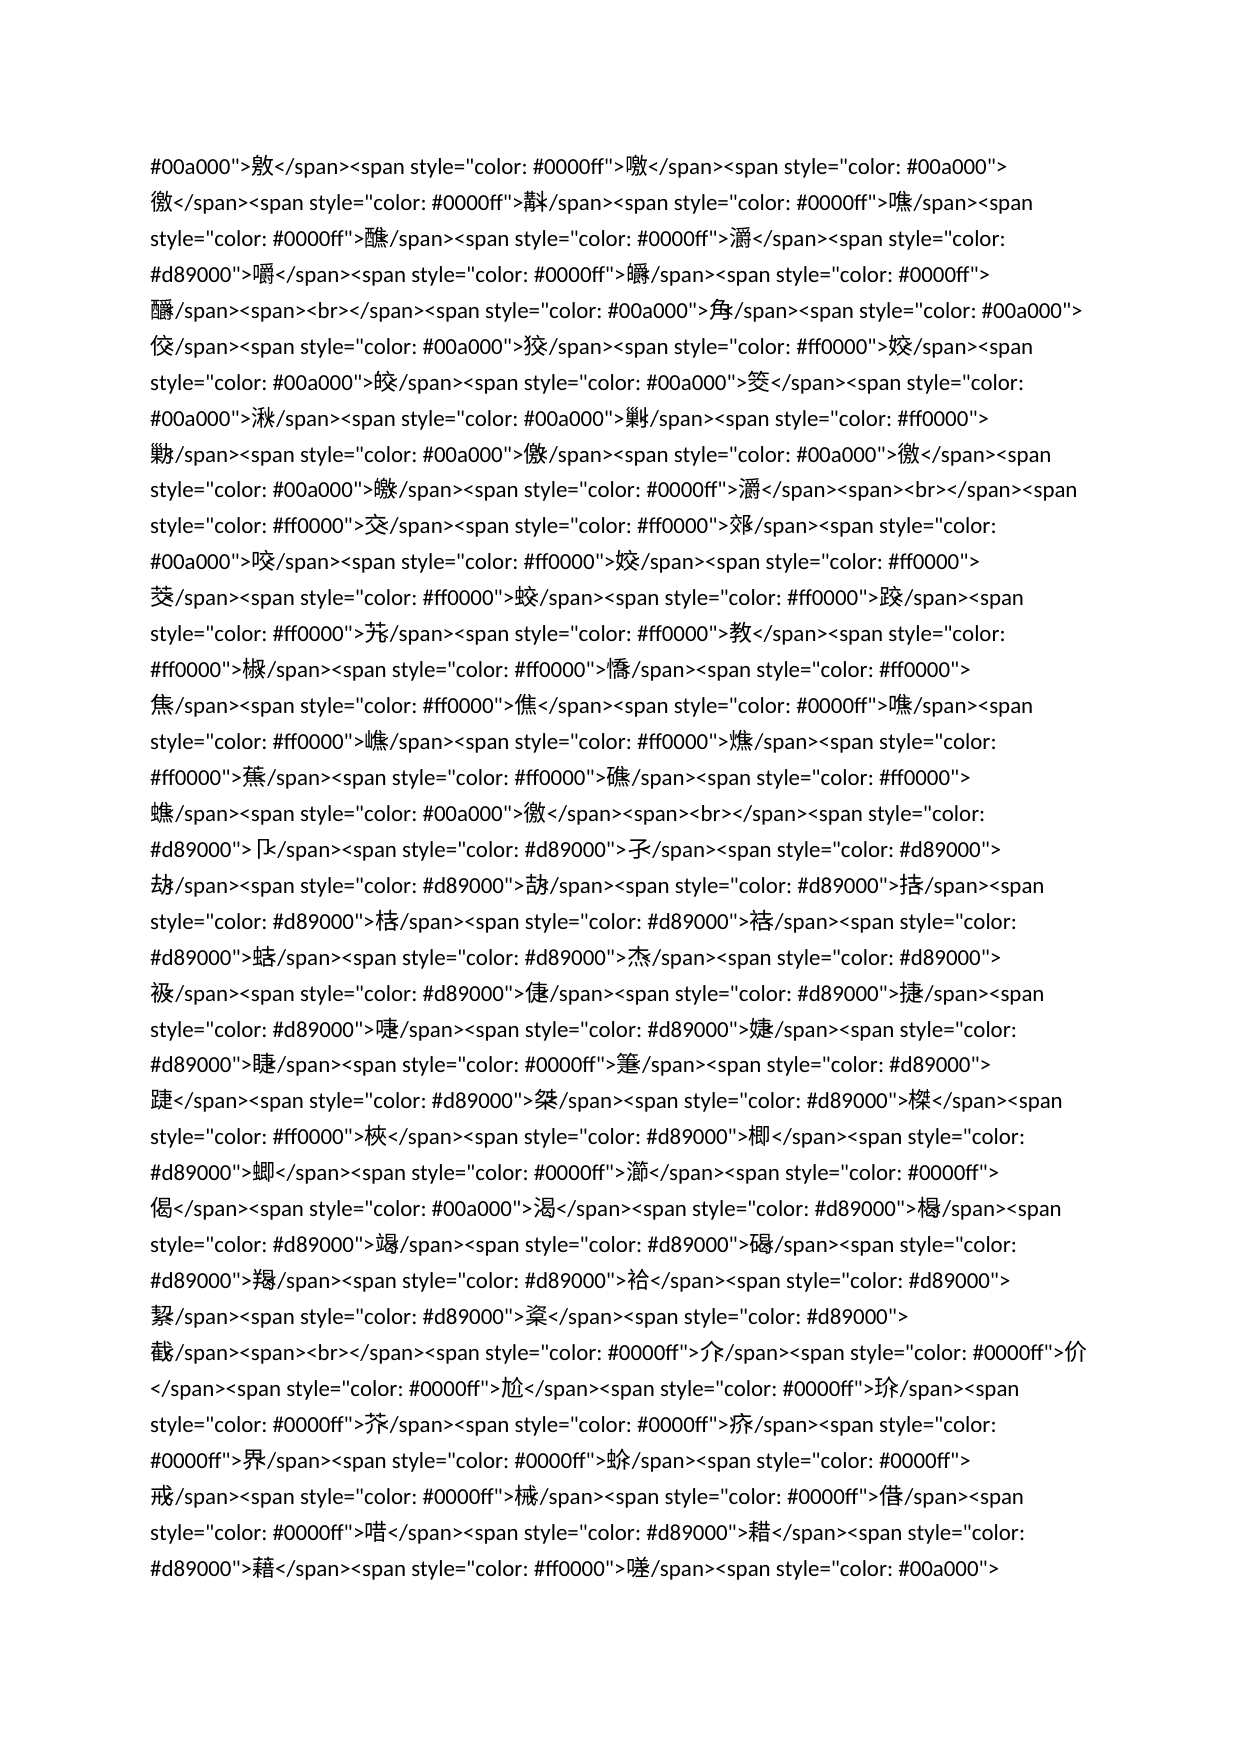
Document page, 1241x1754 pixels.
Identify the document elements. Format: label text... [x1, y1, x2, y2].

text #00a000">敫</span><span style="color: #0000ff">噭</span><span style="color: #00a000">徼</span><span style="color: #0000ff">斠</span><span style="color: #0000ff">噍</span><span style="color: #0000ff">醮</span><span style="color: #0000ff">灂</span><span style="color: #d89000">嚼</span><span style="color: #0000ff">皭</span><span style="color: #0000ff">釂</span><span><br></span><span style="color: #00a000">角</span><span style="color: #00a000">佼</span><span style="color: #00a000">狡</span><span style="color: #ff0000">姣</span><span style="color: #00a000">皎</span><span style="color: #00a000">筊</span><span style="color: #00a000">湫</span><span style="color: #00a000">剿</span><span style="color: #ff0000">勦</span><span style="color: #00a000">儌</span><span style="color: #00a000">徼</span><span style="color: #00a000">皦</span><span style="color: #0000ff">灂</span><span><br></span><span style="color: #ff0000">交</span><span style="color: #ff0000">郊</span><span style="color: #00a000">咬</span><span style="color: #ff0000">姣</span><span style="color: #ff0000">茭</span><span style="color: #ff0000">蛟</span><span style="color: #ff0000">跤</span><span style="color: #ff0000">艽</span><span style="color: #ff0000">教</span><span style="color: #ff0000">椒</span><span style="color: #ff0000">憍</span><span style="color: #ff0000">焦</span><span style="color: #ff0000">僬</span><span style="color: #0000ff">噍</span><span style="color: #ff0000">嶕</span><span style="color: #ff0000">燋</span><span style="color: #ff0000">蕉</span><span style="color: #ff0000">礁</span><span style="color: #ff0000">蟭</span><span style="color: #00a000">徼</span><span><br></span><span style="color: #d89000">卩</span><span style="color: #d89000">孑</span><span style="color: #d89000">劫</span><span style="color: #d89000">劼</span><span style="color: #d89000">拮</span><span style="color: #d89000">桔</span><span style="color: #d89000">袺</span><span style="color: #d89000">蛣</span><span style="color: #d89000">杰</span><span style="color: #d89000">衱</span><span style="color: #d89000">倢</span><span style="color: #d89000">捷</span><span style="color: #d89000">啑</span><span style="color: #d89000">婕</span><span style="color: #d89000">睫</span><span style="color: #0000ff">箑</span><span style="color: #d89000">踕</span><span style="color: #d89000">桀</span><span style="color: #d89000">榤</span><span style="color: #ff0000">梜</span><span style="color: #d89000">楖</span><span style="color: #d89000">蝍</span><span style="color: #0000ff">瀄</span><span style="color: #0000ff">偈</span><span style="color: #00a000">渴</span><span style="color: #d89000">楬</span><span style="color: #d89000">竭</span><span style="color: #d89000">碣</span><span style="color: #d89000">羯</span><span style="color: #d89000">袷</span><span style="color: #d89000">絜</span><span style="color: #d89000">楶</span><span style="color: #d89000">截</span><span><br></span><span style="color: #0000ff">介</span><span style="color: #0000ff">价</span><span style="color: #0000ff">尬</span><span style="color: #0000ff">玠</span><span style="color: #0000ff">芥</span><span style="color: #0000ff">疥</span><span style="color: #0000ff">界</span><span style="color: #0000ff">蚧</span><span style="color: #0000ff">戒</span><span style="color: #0000ff">械</span><span style="color: #0000ff">借</span><span style="color: #0000ff">唶</span><span style="color: #d89000">耤</span><span style="color: #d89000">藉</span><span style="color: #ff0000">嗟</span><span style="color: #00a000"> [150, 150, 1090, 1583]
